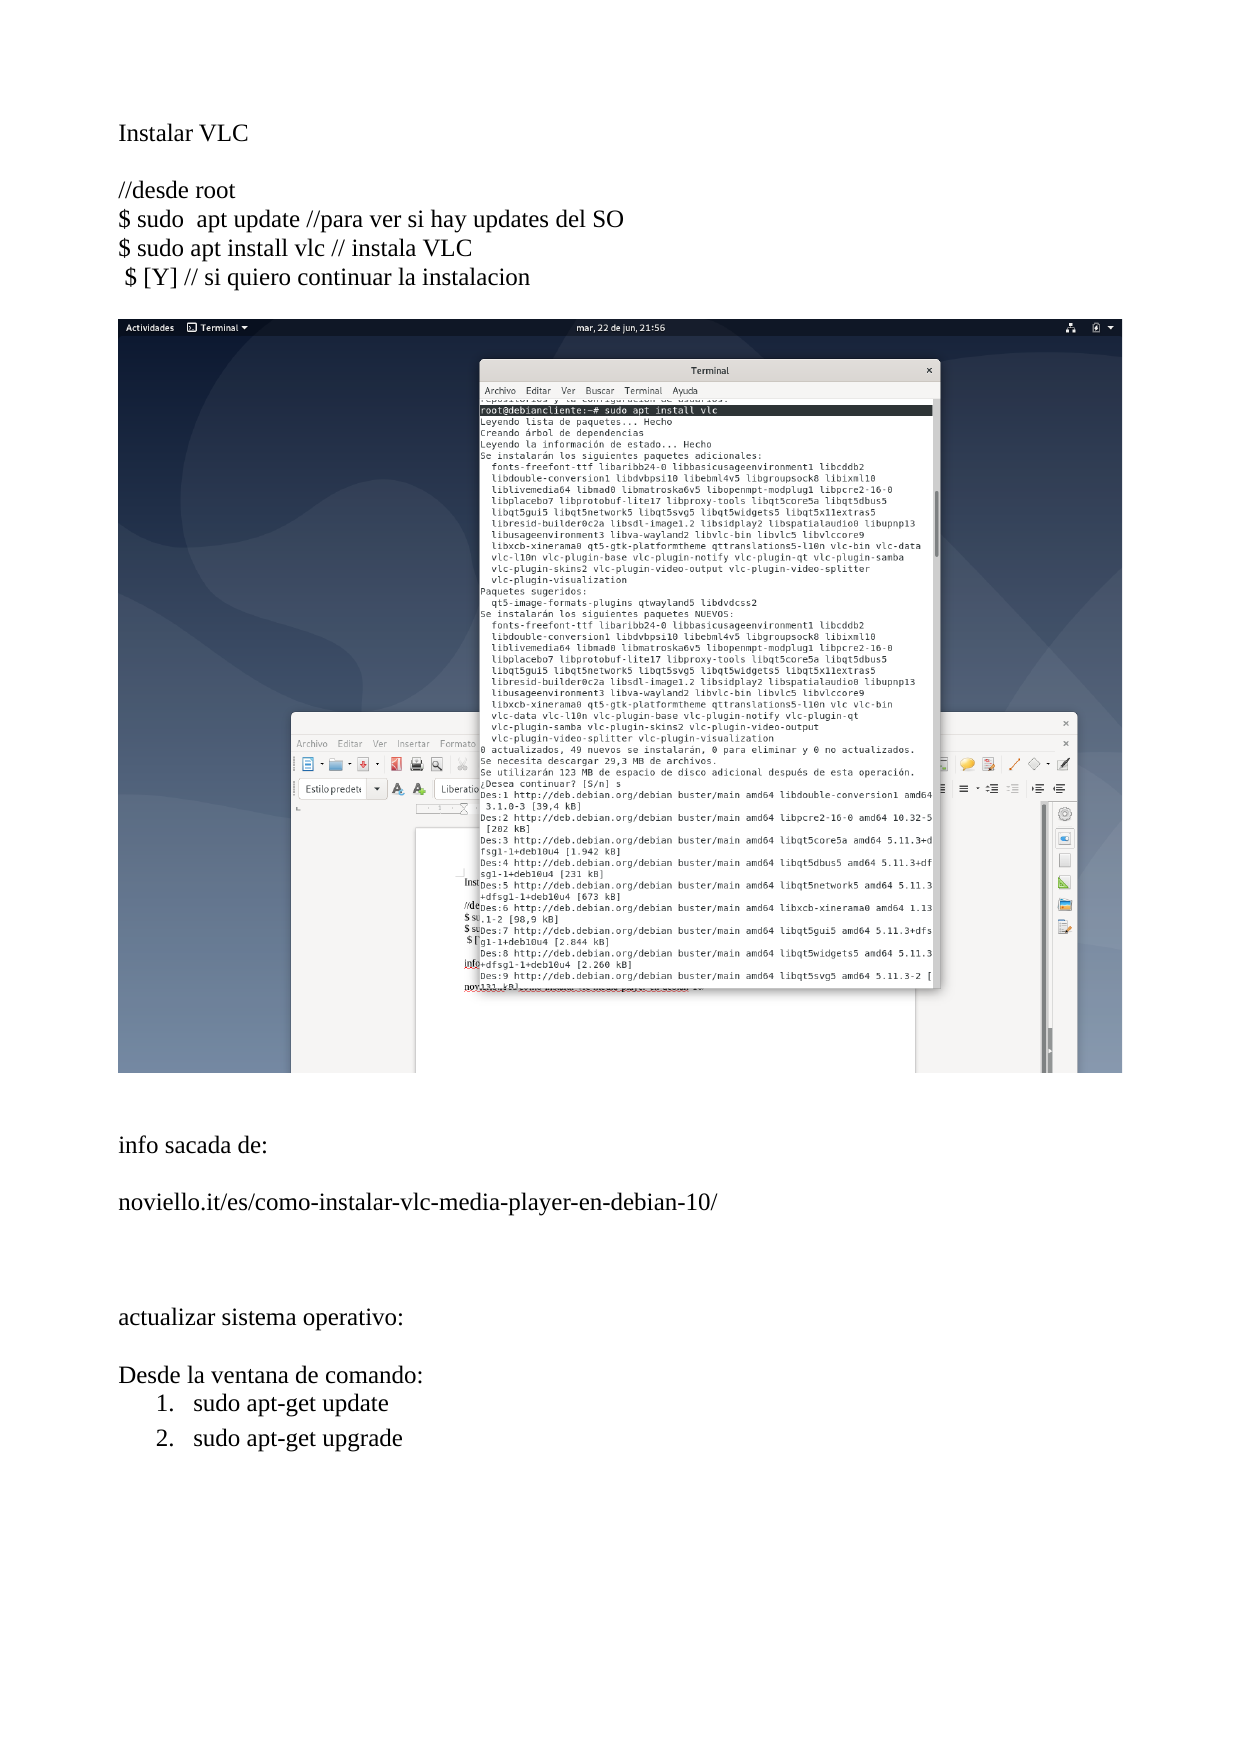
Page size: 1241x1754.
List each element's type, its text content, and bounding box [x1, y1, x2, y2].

text //desde root [118, 176, 1122, 204]
text $ sudo apt update //para ver si hay updates del SO [118, 204, 1122, 233]
list sudo apt-get update [156, 1388, 1122, 1417]
text $ [Y] // si quiero continuar la instalacion [118, 262, 1122, 291]
text info sacada de: [118, 1130, 1122, 1158]
text actualizar sistema operativo: [118, 1302, 1122, 1331]
list sudo apt-get upgrade [156, 1423, 1122, 1452]
text Desde la ventana de comando: [118, 1360, 1122, 1388]
text noviello.it/es/como-instalar-vlc-media-player-en-debian-10/ [118, 1187, 1122, 1216]
text Instalar VLC [118, 118, 1122, 147]
text $ sudo apt install vlc // instala VLC [118, 233, 1122, 262]
